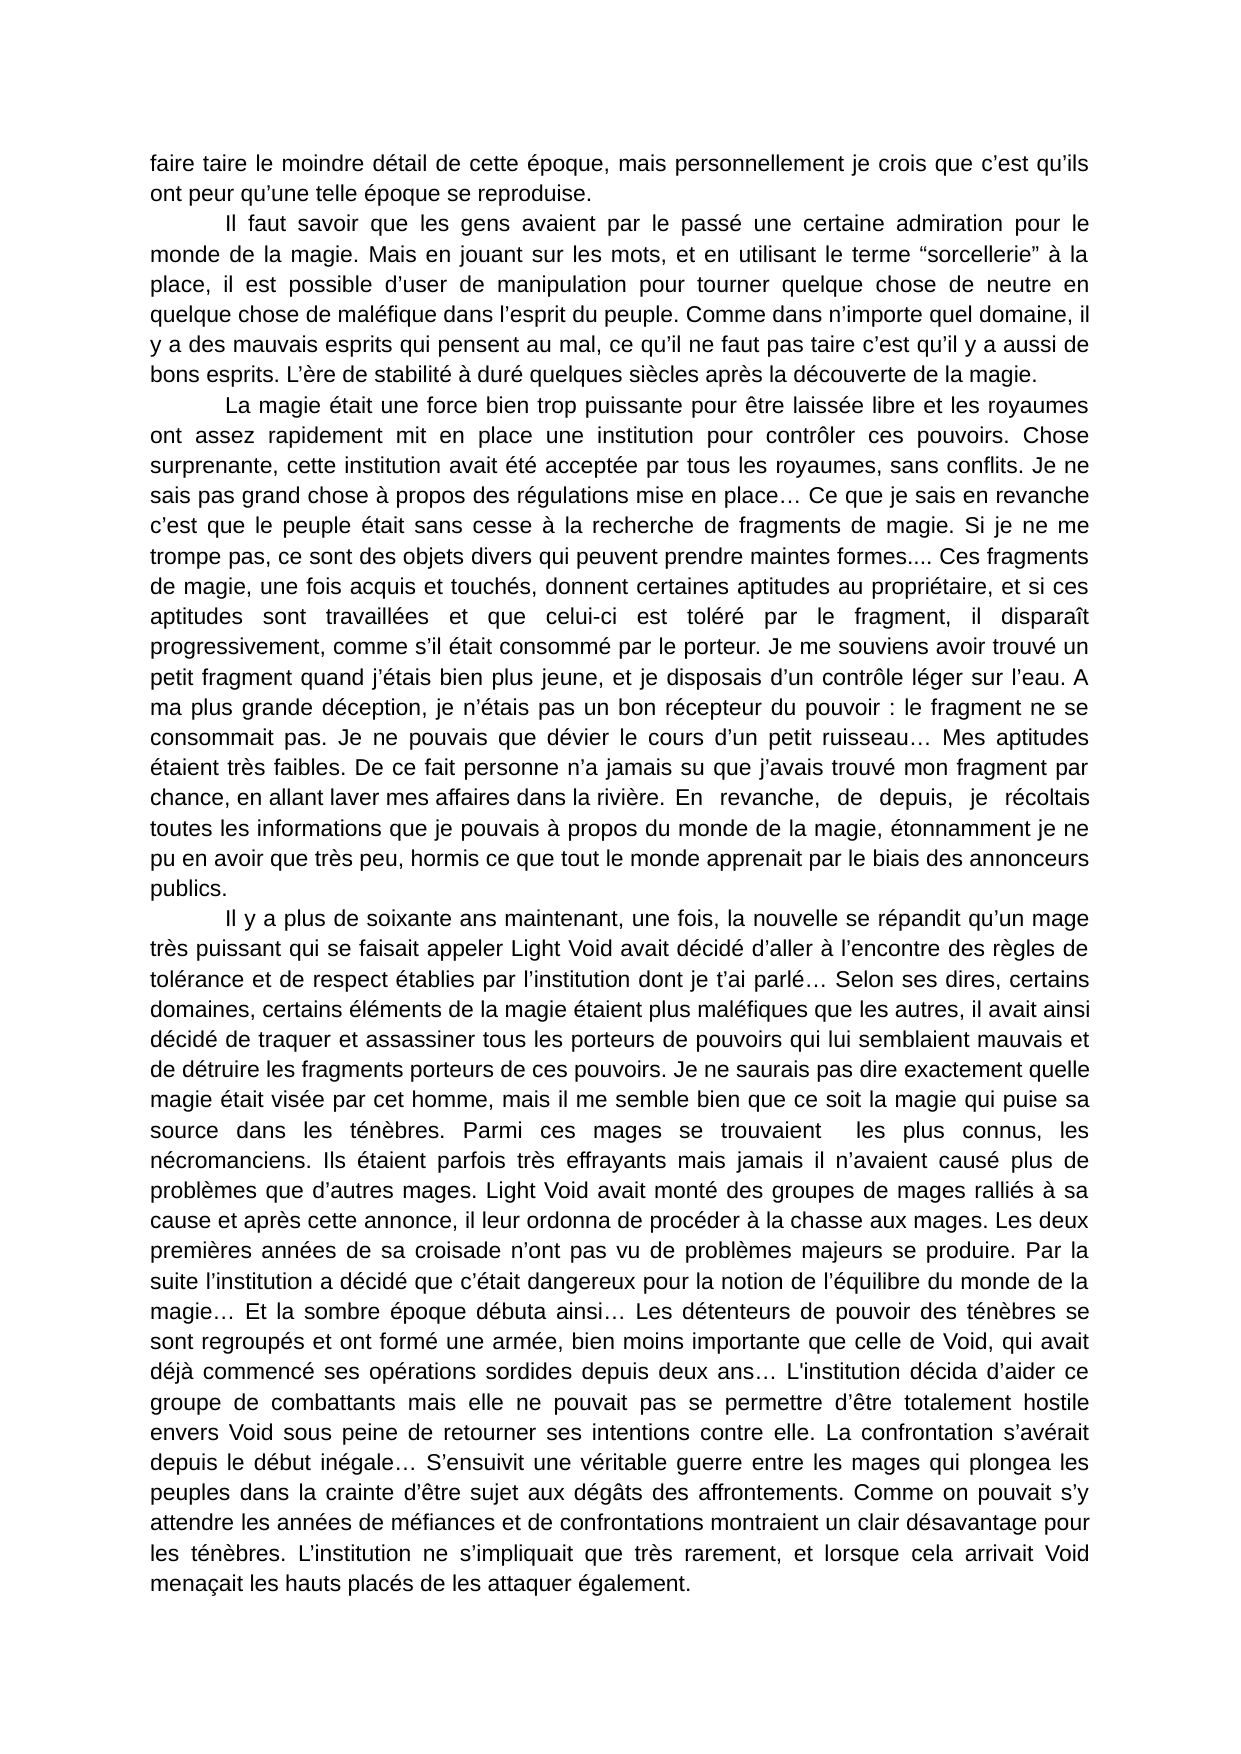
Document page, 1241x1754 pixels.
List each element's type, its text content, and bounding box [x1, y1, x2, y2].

text Il faut savoir que les gens avaient par le passé une certaine admiration pour le monde de la magie. Mais en jouant sur les mots, et en utilisant le terme “sorcellerie” à la place, il est possible d’user de manipulation pour tourner quelque chose de neutre en quelque chose de maléfique dans l’esprit du peuple. Comme dans n’importe quel domaine, il y a des mauvais esprits qui pensent au mal, ce qu’il ne faut pas taire c’est qu’il y a aussi de bons esprits. L’ère de stabilité à duré quelques siècles après la découverte de la magie. [150, 210, 1090, 388]
text faire taire le moindre détail de cette époque, mais personnellement je crois que c’est qu’ils ont peur qu’une telle époque se reproduise. [150, 150, 1090, 207]
text Il y a plus de soixante ans maintenant, une fois, la nouvelle se répandit qu’un mage très puissant qui se faisait appeler Light Void avait décidé d’aller à l’encontre des règles de tolérance et de respect établies par l’institution dont je t’ai parlé… Selon ses dires, certains domaines, certains éléments de la magie étaient plus maléfiques que les autres, il avait ainsi décidé de traquer et assassiner tous les porteurs de pouvoirs qui lui semblaient mauvais et de détruire les fragments porteurs de ces pouvoirs. Je ne saurais pas dire exactement quelle magie était visée par cet homme, mais il me semble bien que ce soit la magie qui puise sa source dans les ténèbres. Parmi ces mages se trouvaient les plus connus, les nécromanciens. Ils étaient parfois très effrayants mais jamais il n’avaient causé plus de problèmes que d’autres mages. Light Void avait monté des groupes de mages ralliés à sa cause et après cette annonce, il leur ordonna de procéder à la chasse aux mages. Les deux premières années de sa croisade n’ont pas vu de problèmes majeurs se produire. Par la suite l’institution a décidé que c’était dangereux pour la notion de l’équilibre du monde de la magie… Et la sombre époque débuta ainsi… Les détenteurs de pouvoir des ténèbres se sont regroupés et ont formé une armée, bien moins importante que celle de Void, qui avait déjà commencé ses opérations sordides depuis deux ans… L'institution décida d’aider ce groupe de combattants mais elle ne pouvait pas se permettre d’être totalement hostile envers Void sous peine de retourner ses intentions contre elle. La confrontation s’avérait depuis le début inégale… S’ensuivit une véritable guerre entre les mages qui plongea les peuples dans la crainte d’être sujet aux dégâts des affrontements. Comme on pouvait s’y attendre les années de méfiances et de confrontations montraient un clair désavantage pour les ténèbres. L’institution ne s’impliquait que très rarement, et lorsque cela arrivait Void menaçait les hauts placés de les attaquer également. [150, 905, 1090, 1596]
text La magie était une force bien trop puissante pour être laissée libre et les royaumes ont assez rapidement mit en place une institution pour contrôler ces pouvoirs. Chose surprenante, cette institution avait été acceptée par tous les royaumes, sans conflits. Je ne sais pas grand chose à propos des régulations mise en place… Ce que je sais en revanche c’est que le peuple était sans cesse à la recherche de fragments de magie. Si je ne me trompe pas, ce sont des objets divers qui peuvent prendre maintes formes.... Ces fragments de magie, une fois acquis et touchés, donnent certaines aptitudes au propriétaire, et si ces aptitudes sont travaillées et que celui-ci est toléré par le fragment, il disparaît progressivement, comme s’il était consommé par le porteur. Je me souviens avoir trouvé un petit fragment quand j’étais bien plus jeune, et je disposais d’un contrôle léger sur l’eau. A ma plus grande déception, je n’étais pas un bon récepteur du pouvoir : le fragment ne se consommait pas. Je ne pouvais que dévier le cours d’un petit ruisseau… Mes aptitudes étaient très faibles. De ce fait personne n’a jamais su que j’avais trouvé mon fragment par chance, en allant laver mes affaires dans la rivière. En revanche, de depuis, je récoltais toutes les informations que je pouvais à propos du monde de la magie, étonnamment je ne pu en avoir que très peu, hormis ce que tout le monde apprenait par le biais des annonceurs publics. [150, 392, 1090, 901]
